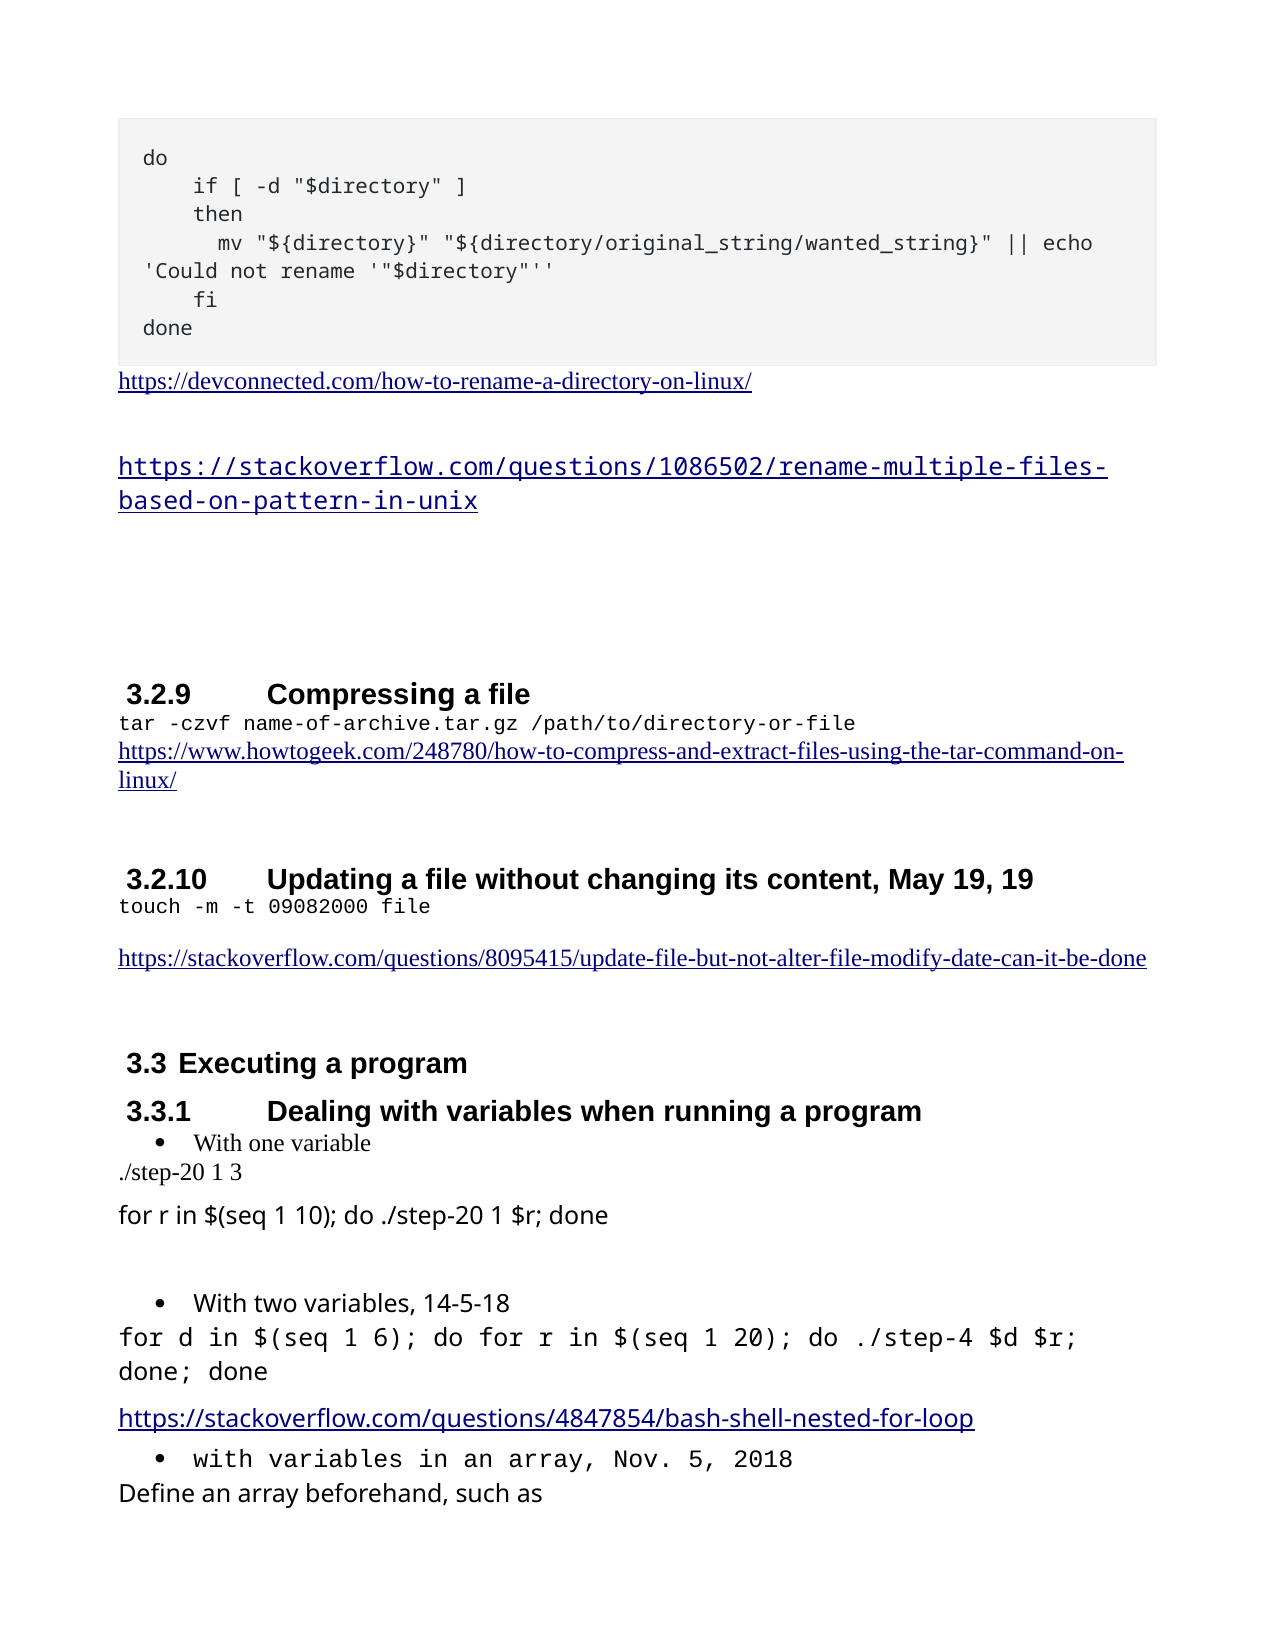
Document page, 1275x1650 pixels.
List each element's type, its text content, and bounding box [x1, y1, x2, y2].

text https://www.howtogeek.com/248780/how-to-compress-and-extract-files-using-the-tar-command-on-linux/ [118, 736, 1157, 794]
text do [120, 120, 1155, 147]
list With two variables, 14-5-18 [156, 1286, 1157, 1320]
text for r in $(seq 1 10); do ./step-20 1 $r; done [118, 1198, 1157, 1232]
text fi [120, 260, 1155, 289]
text for d in $(seq 1 6); do for r in $(seq 1 20); do ./step-4 $d $r; done; done [118, 1320, 1157, 1388]
list with variables in an array, Nov. 5, 2018 [156, 1447, 1157, 1475]
text https://stackoverflow.com/questions/1086502/rename-multiple-files-based-on-pattern-in-unix [118, 449, 1157, 517]
text Define an array beforehand, such as [118, 1475, 1157, 1509]
subtitle Executing a program [118, 1046, 1157, 1080]
list With one variable [156, 1128, 1157, 1157]
text tar -czvf name-of-archive.tar.gz /path/to/directory-or-file [118, 713, 1157, 736]
text touch -m -t 09082000 file [118, 896, 1157, 919]
text https://stackoverflow.com/questions/4847854/bash-shell-nested-for-loop [118, 1400, 1157, 1434]
text done [120, 289, 1155, 365]
subtitle Updating a file without changing its content, May 19, 19 [118, 862, 1157, 896]
text ./step-20 1 3 [118, 1157, 1157, 1185]
text https://stackoverflow.com/questions/8095415/update-file-but-not-alter-file-modify-date-can-it-be-done [118, 943, 1157, 972]
text mv "${directory}" "${directory/original_string/wanted_string}" || echo 'Could not rename '"$directory"'' [120, 203, 1155, 260]
text https://devconnected.com/how-to-rename-a-directory-on-linux/ [118, 366, 1157, 395]
text if [ -d "$directory" ] [120, 147, 1155, 175]
text then [120, 175, 1155, 203]
subtitle Dealing with variables when running a program [118, 1094, 1157, 1128]
subtitle Compressing a file [118, 673, 1157, 713]
